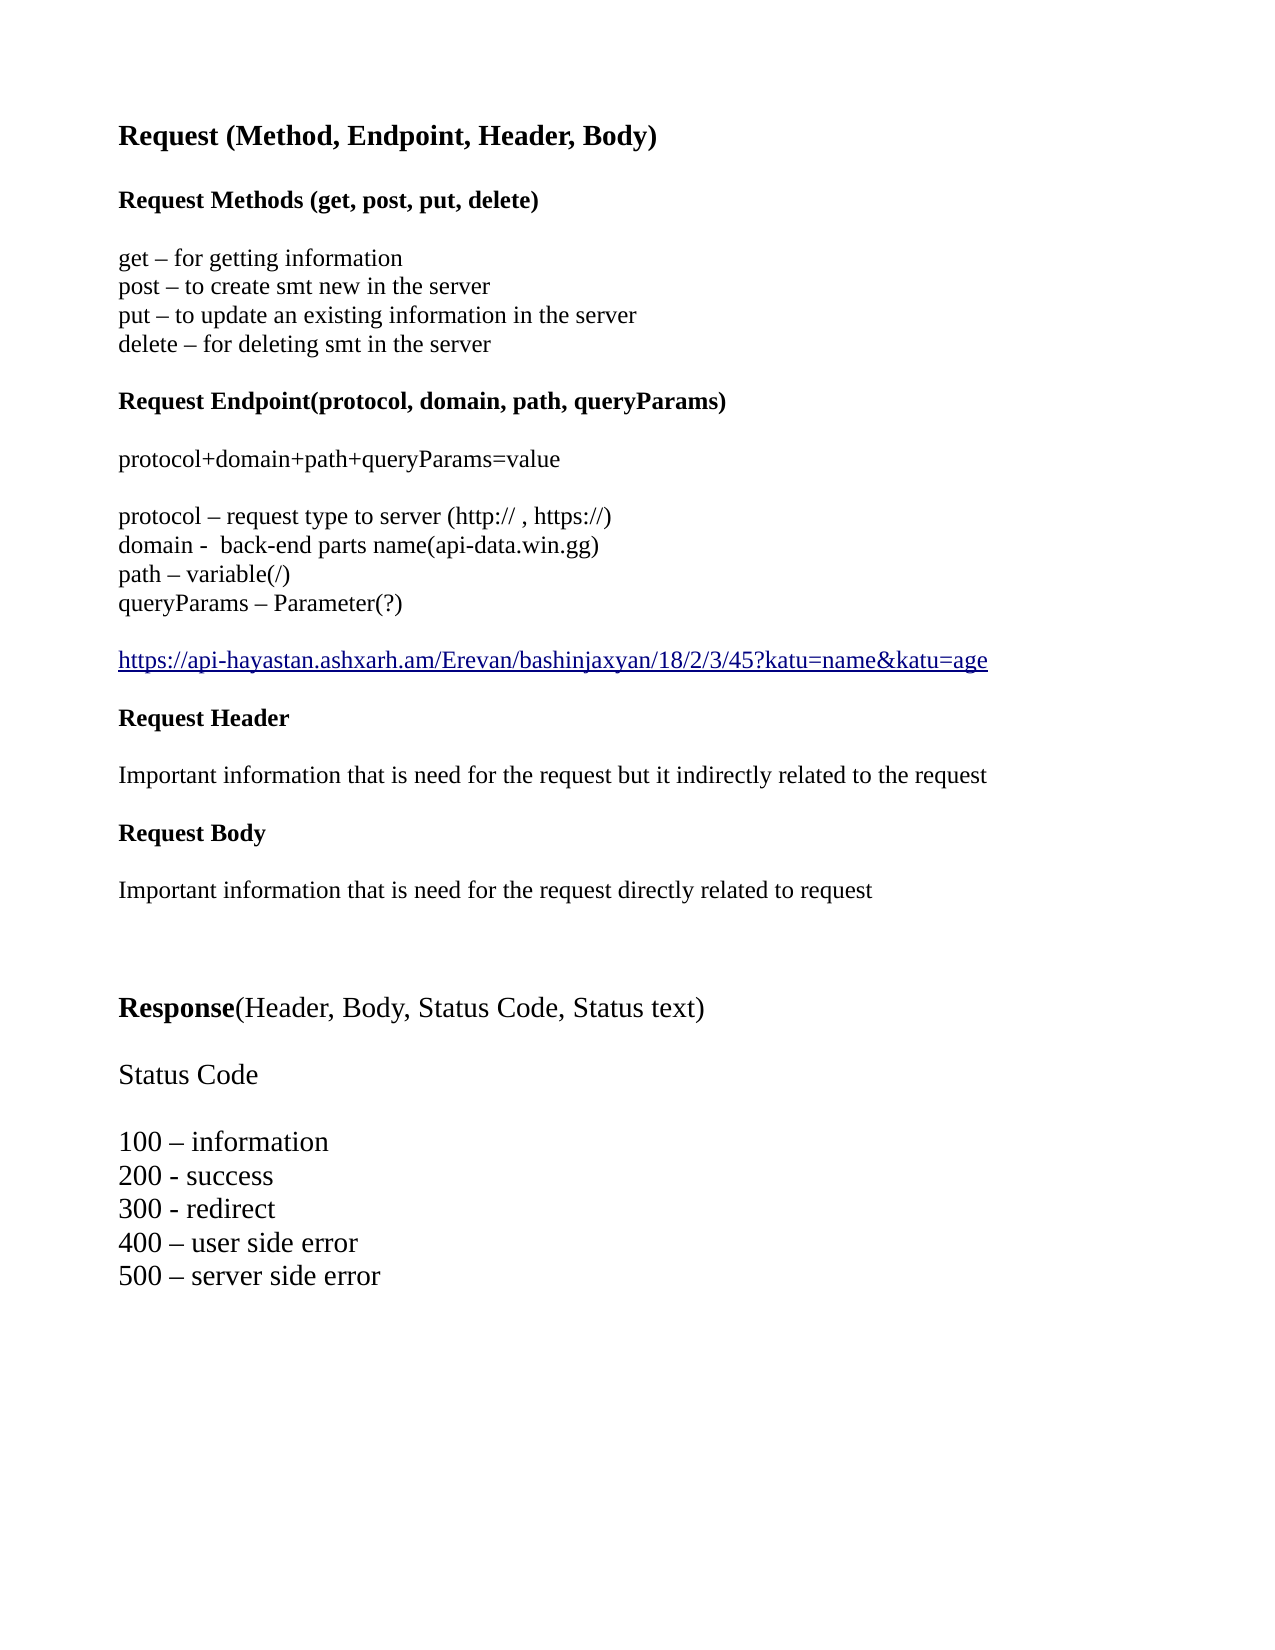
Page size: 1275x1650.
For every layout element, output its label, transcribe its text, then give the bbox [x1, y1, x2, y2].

text path – variable(/) [118, 559, 1157, 588]
text Request Header [118, 703, 1157, 731]
text queryParams – Parameter(?) [118, 588, 1157, 616]
text put – to update an existing information in the server [118, 300, 1157, 329]
text domain - back-end parts name(api-data.win.gg) [118, 530, 1157, 559]
text 200 - success [118, 1158, 1157, 1191]
text 400 – user side error [118, 1225, 1157, 1258]
text protocol+domain+path+queryParams=value [118, 444, 1157, 473]
text Important information that is need for the request directly related to request [118, 875, 1157, 904]
text 100 – information [118, 1124, 1157, 1158]
text Request (Method, Endpoint, Header, Body) [118, 118, 1157, 152]
text post – to create smt new in the server [118, 271, 1157, 300]
text Request Endpoint(protocol, domain, path, queryParams) [118, 386, 1157, 415]
text delete – for deleting smt in the server [118, 329, 1157, 358]
text 500 – server side error [118, 1258, 1157, 1292]
text Important information that is need for the request but it indirectly related to the request [118, 760, 1157, 789]
text Response(Header, Body, Status Code, Status text) [118, 990, 1157, 1024]
text Status Code [118, 1057, 1157, 1091]
text get – for getting information [118, 243, 1157, 271]
text protocol – request type to server (http:// , https://) [118, 501, 1157, 530]
text 300 - redirect [118, 1191, 1157, 1225]
text Request Body [118, 818, 1157, 846]
text https://api-hayastan.ashxarh.am/Erevan/bashinjaxyan/18/2/3/45?katu=name&katu=age [118, 645, 1157, 674]
text Request Methods (get, post, put, delete) [118, 185, 1157, 214]
